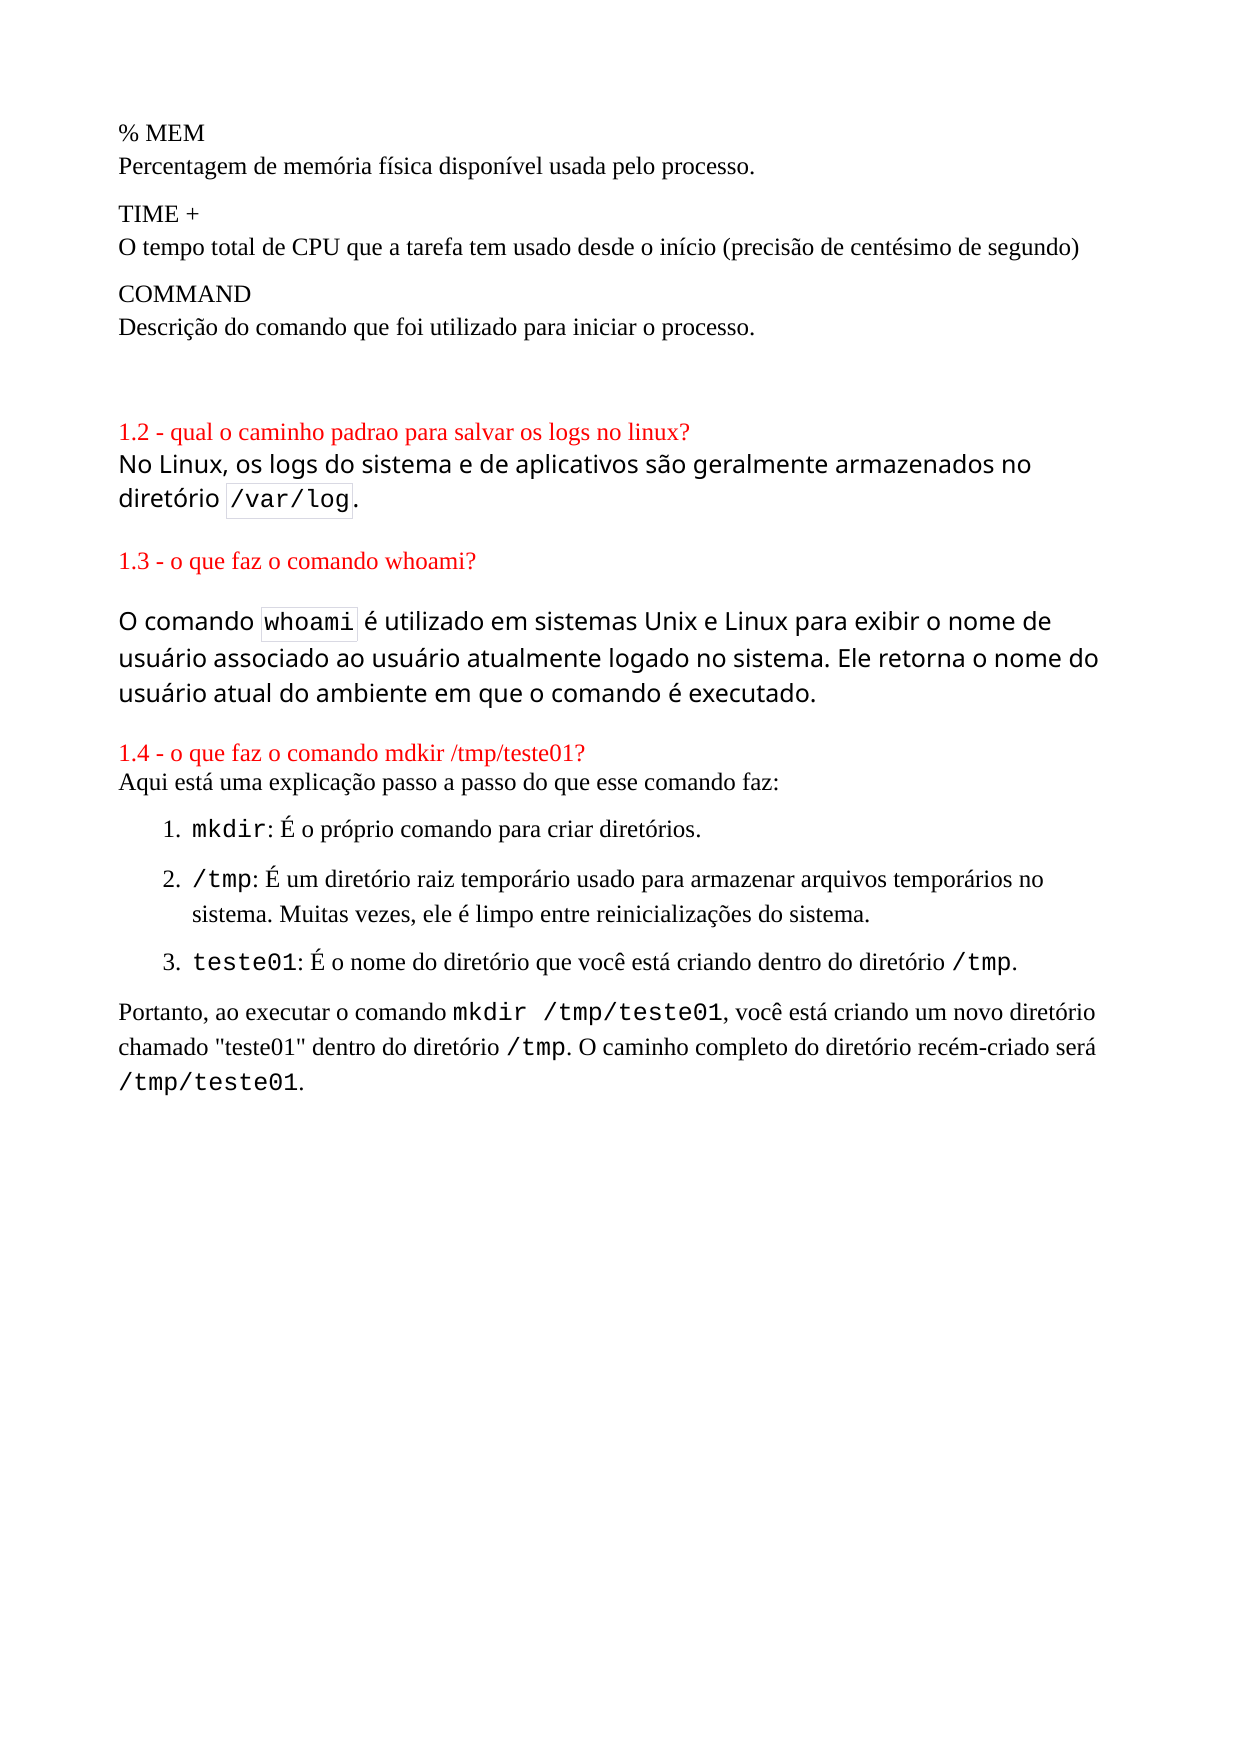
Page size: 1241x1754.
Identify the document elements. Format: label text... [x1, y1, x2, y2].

text O comando whoami é utilizado em sistemas Unix e Linux para exibir o nome de usuário associado ao usuário atualmente logado no sistema. Ele retorna o nome do usuário atual do ambiente em que o comando é executado. [118, 604, 1122, 709]
text TIME + O tempo total de CPU que a tarefa tem usado desde o início (precisão de centésimo de segundo) [118, 199, 1122, 261]
text Aqui está uma explicação passo a passo do que esse comando faz: [118, 767, 1122, 796]
text 1.3 - o que faz o comando whoami? [118, 546, 1122, 575]
list teste01: É o nome do diretório que você está criando dentro do diretório /tmp. [162, 947, 1122, 978]
text % MEM Percentagem de memória física disponível usada pelo processo. [118, 118, 1122, 180]
text 1.4 - o que faz o comando mdkir /tmp/teste01? [118, 738, 1122, 767]
list /tmp: É um diretório raiz temporário usado para armazenar arquivos temporários no sistema. Muitas vezes, ele é limpo entre reinicializações do sistema. [162, 864, 1122, 928]
list mkdir: É o próprio comando para criar diretórios. [162, 814, 1122, 845]
text Portanto, ao executar o comando mkdir /tmp/teste01, você está criando um novo diretório chamado "teste01" dentro do diretório /tmp. O caminho completo do diretório recém-criado será /tmp/teste01. [118, 997, 1122, 1098]
text 1.2 - qual o caminho padrao para salvar os logs no linux? [118, 417, 1122, 446]
text No Linux, os logs do sistema e de aplicativos são geralmente armazenados no diretório /var/log. [118, 446, 1122, 518]
text COMMAND Descrição do comando que foi utilizado para iniciar o processo. [118, 279, 1122, 341]
